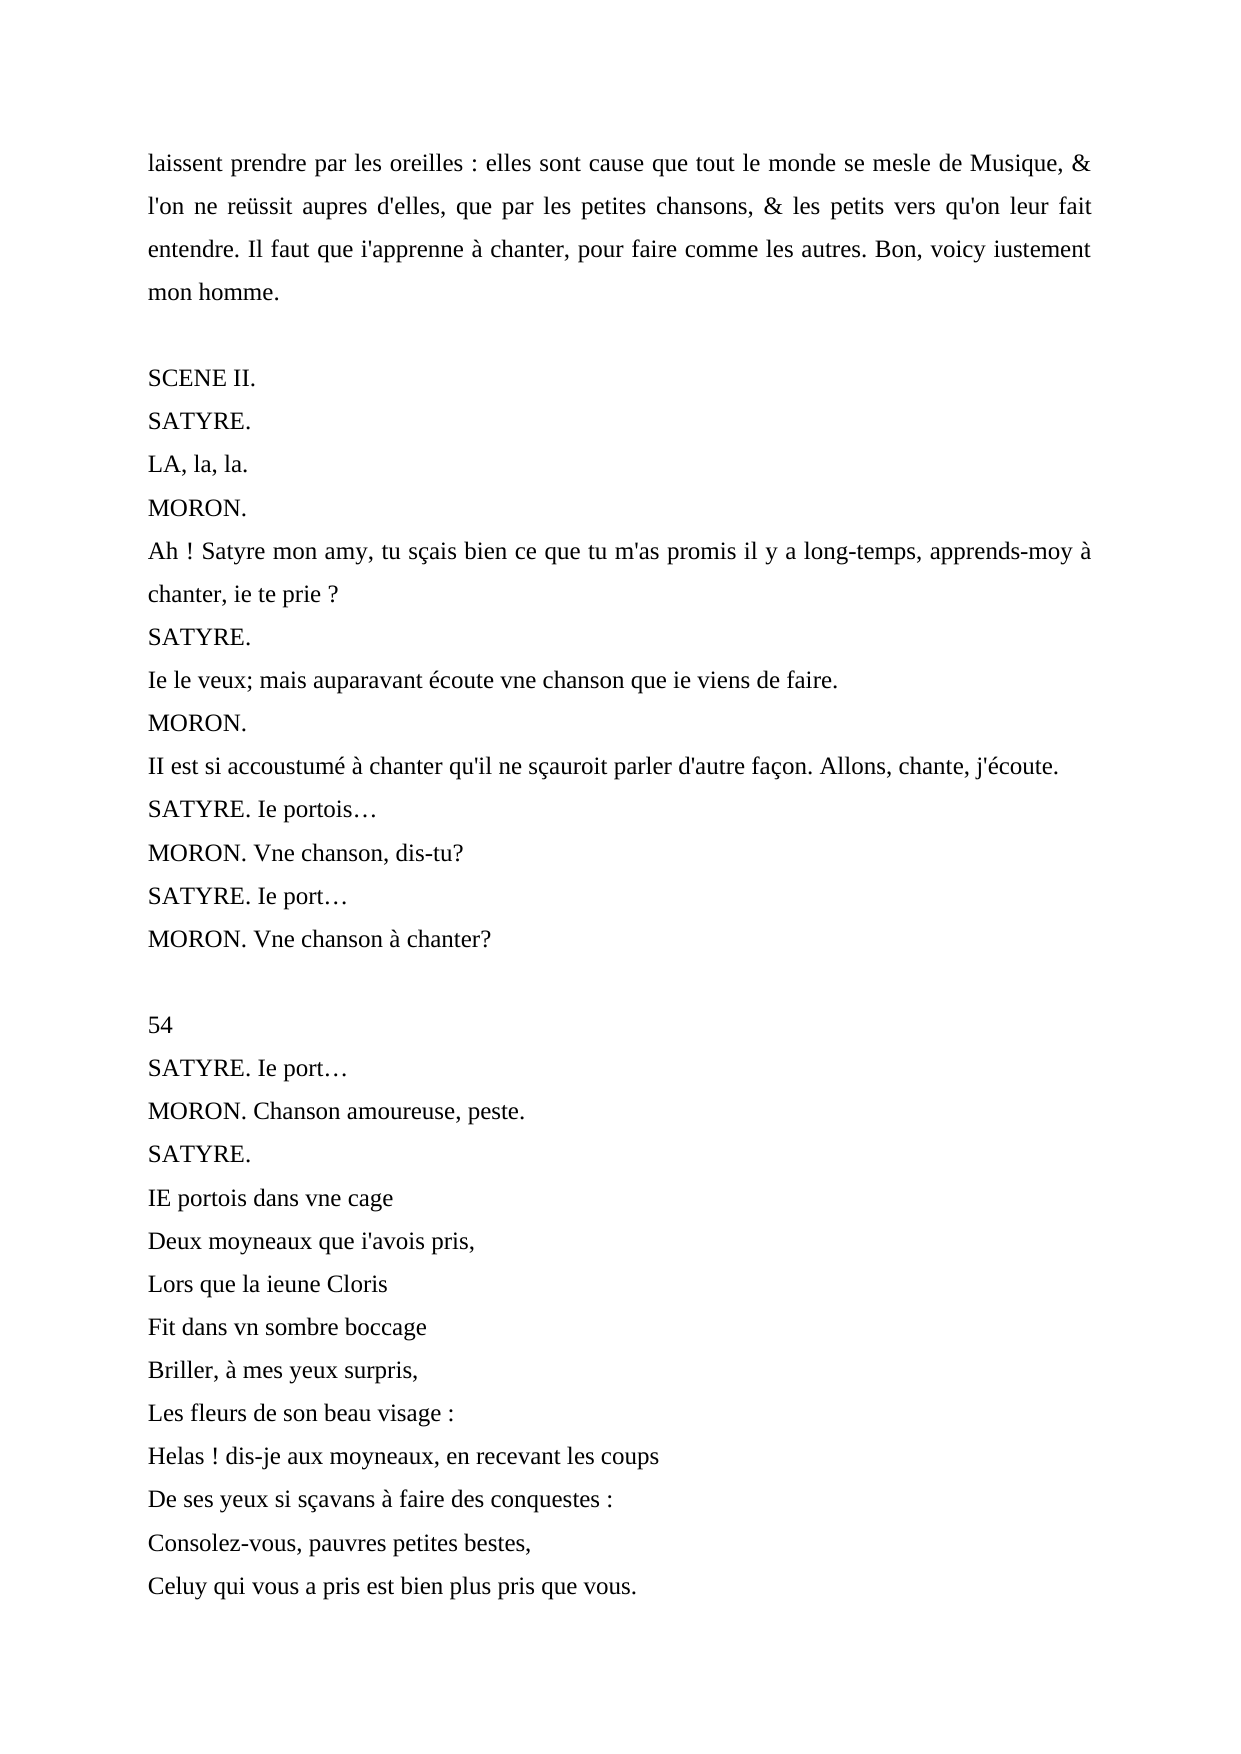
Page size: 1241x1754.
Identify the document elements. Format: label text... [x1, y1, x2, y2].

text Briller, à mes yeux surpris, [148, 1355, 1093, 1384]
text De ses yeux si sçavans à faire des conquestes : [148, 1484, 1093, 1513]
text Ah ! Satyre mon amy, tu sçais bien ce que tu m'as promis il y a long-temps, apprends-moy à chanter, ie te prie ? [148, 536, 1093, 608]
text MORON. Vne chanson, dis-tu? [148, 838, 1093, 866]
text SATYRE. Ie portois… [148, 794, 1093, 823]
text LA, la, la. [148, 449, 1093, 478]
text MORON. Vne chanson à chanter? [148, 924, 1093, 953]
text laissent prendre par les oreilles : elles sont cause que tout le monde se mesle de Musique, & l'on ne reüssit aupres d'elles, que par les petites chansons, & les petits vers qu'on leur fait entendre. Il faut que i'apprenne à chanter, pour faire comme les autres. Bon, voicy iustement mon homme. [148, 148, 1093, 306]
text MORON. [148, 493, 1093, 521]
text SATYRE. Ie port… [148, 1053, 1093, 1082]
text SATYRE. [148, 1139, 1093, 1168]
text II est si accoustumé à chanter qu'il ne sçauroit parler d'autre façon. Allons, chante, j'écoute. [148, 751, 1093, 780]
text SCENE II. [148, 363, 1093, 392]
text Deux moyneaux que i'avois pris, [148, 1226, 1093, 1254]
text Les fleurs de son beau visage : [148, 1398, 1093, 1427]
text MORON. [148, 708, 1093, 737]
text MORON. Chanson amoureuse, peste. [148, 1096, 1093, 1125]
text SATYRE. Ie port… [148, 881, 1093, 909]
text SATYRE. [148, 406, 1093, 435]
text Consolez-vous, pauvres petites bestes, [148, 1528, 1093, 1556]
text Lors que la ieune Cloris [148, 1269, 1093, 1298]
text Celuy qui vous a pris est bien plus pris que vous. [148, 1571, 1093, 1599]
text Ie le veux; mais auparavant écoute vne chanson que ie viens de faire. [148, 665, 1093, 694]
text SATYRE. [148, 622, 1093, 651]
text Helas ! dis-je aux moyneaux, en recevant les coups [148, 1441, 1093, 1470]
text Fit dans vn sombre boccage [148, 1312, 1093, 1341]
text IE portois dans vne cage [148, 1183, 1093, 1211]
text 54 [148, 1010, 1093, 1039]
